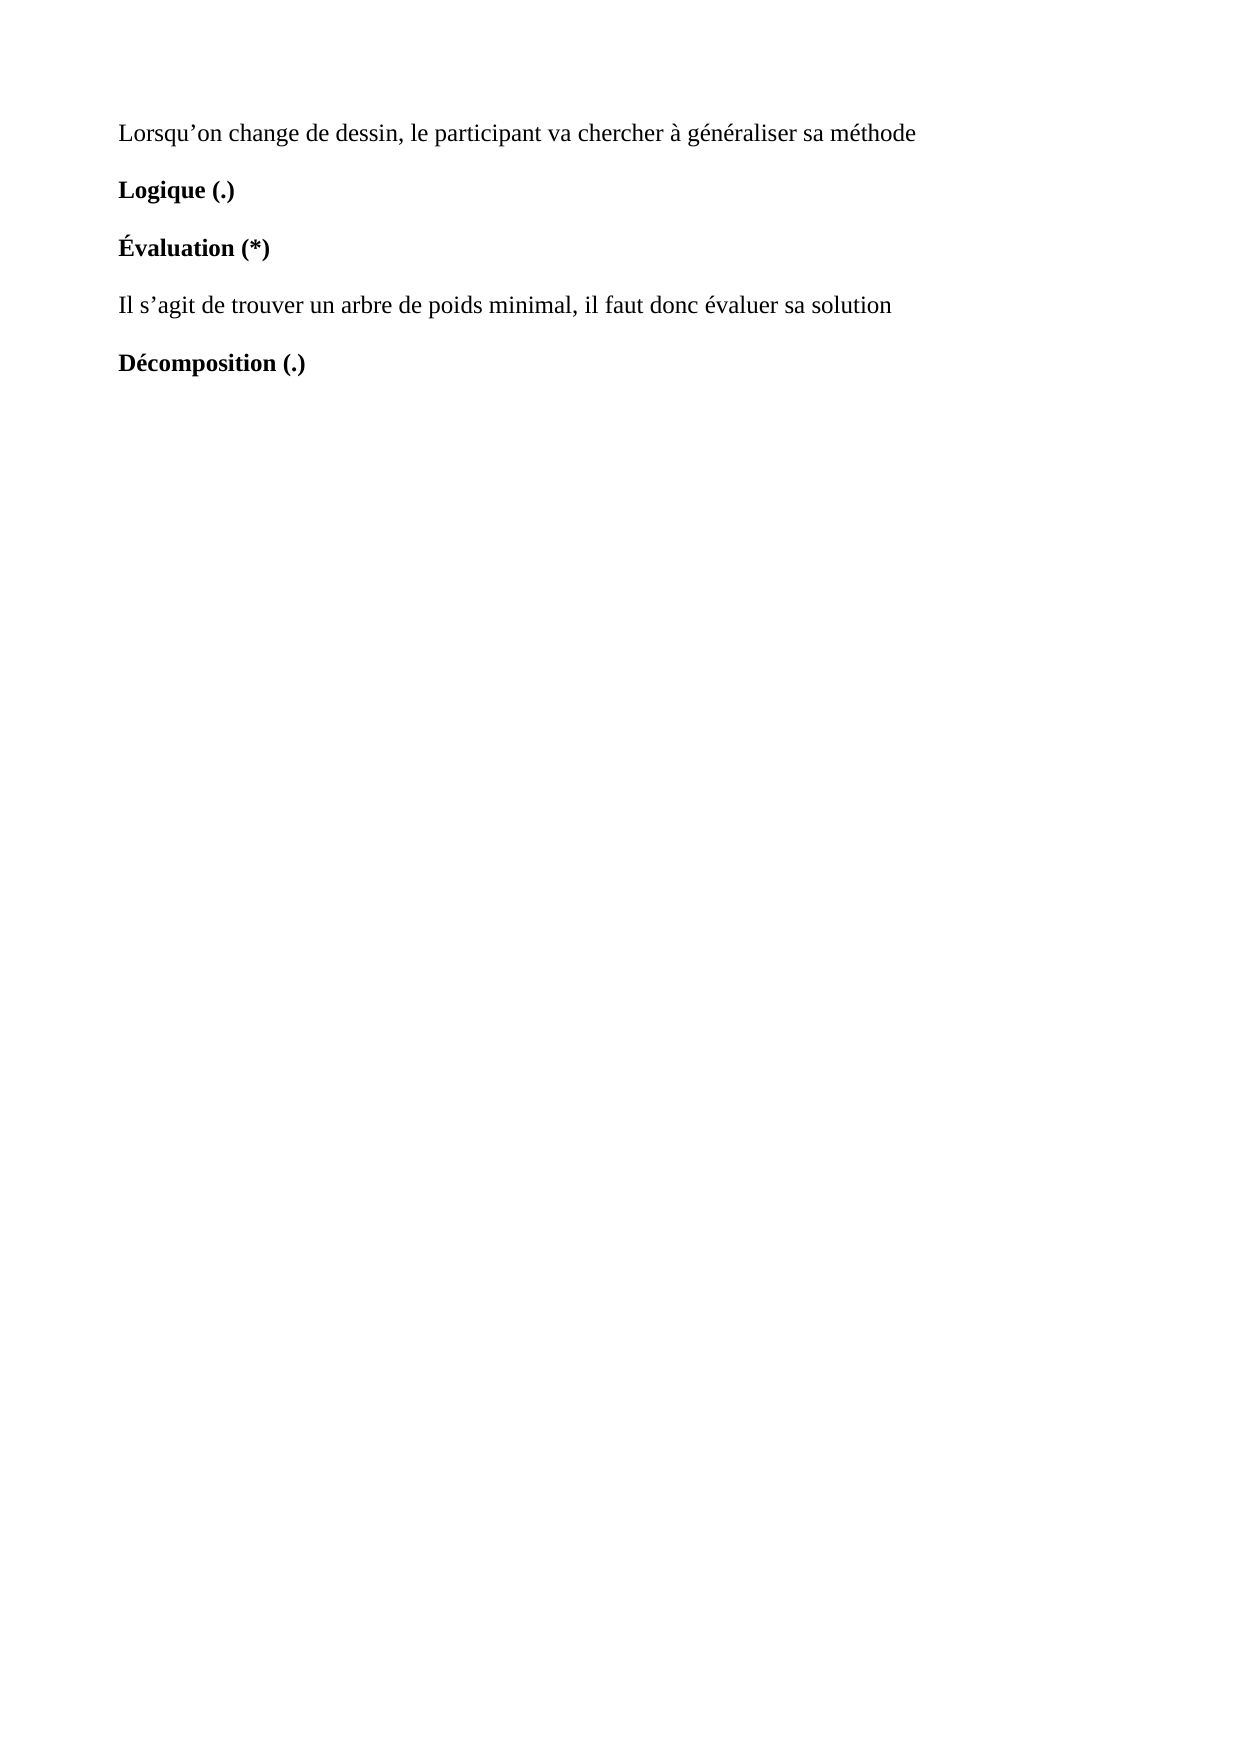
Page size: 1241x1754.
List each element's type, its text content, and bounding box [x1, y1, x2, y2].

text Lorsqu’on change de dessin, le participant va chercher à généraliser sa méthode [118, 118, 1122, 147]
text Décomposition (.) [118, 348, 1122, 377]
text Évaluation (*) [118, 233, 1122, 262]
text Logique (.) [118, 176, 1122, 204]
text Il s’agit de trouver un arbre de poids minimal, il faut donc évaluer sa solution [118, 291, 1122, 319]
